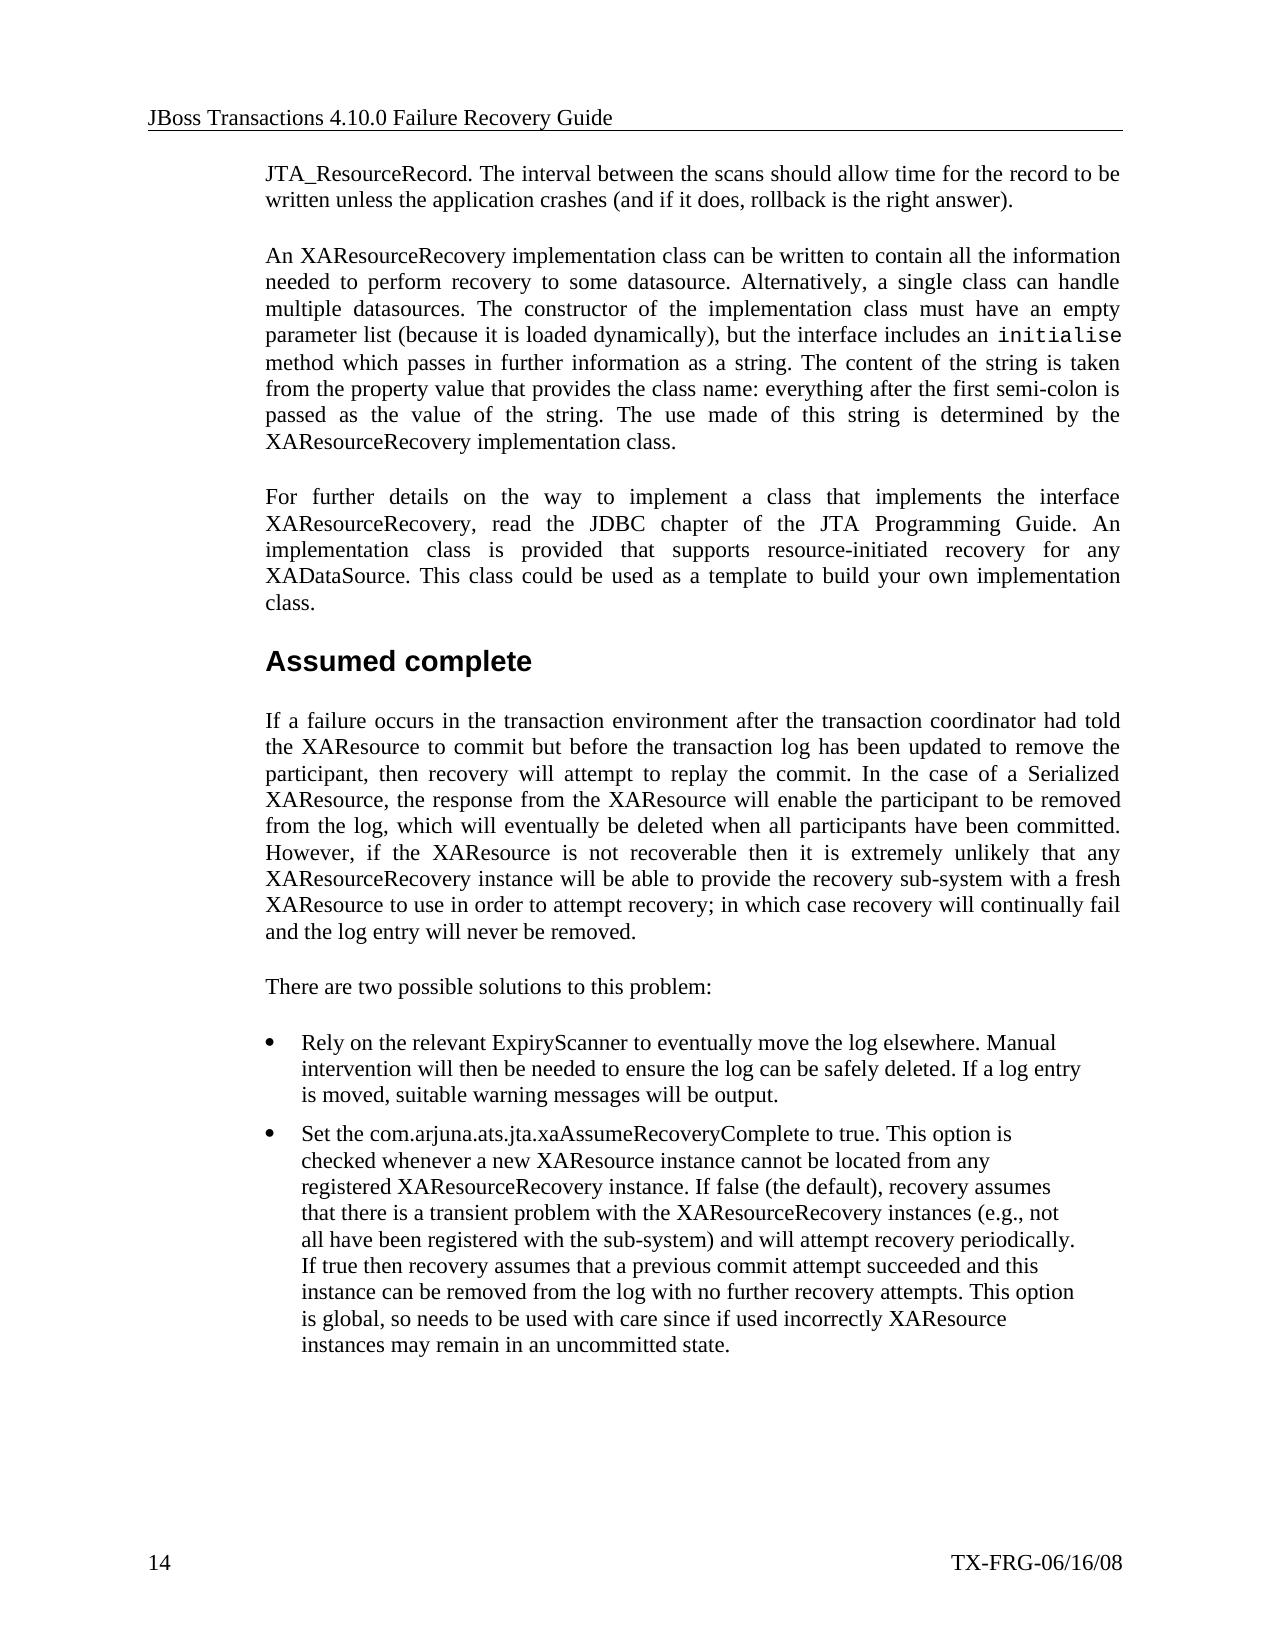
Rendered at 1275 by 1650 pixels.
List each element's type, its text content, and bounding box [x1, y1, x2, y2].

subtitle Assumed complete [153, 644, 1122, 678]
text For further details on the way to implement a class that implements the interface XAResourceRecovery, read the JDBC chapter of the JTA Programming Guide. An implementation class is provided that supports resource-initiated recovery for any XADataSource. This class could be used as a template to build your own implementation class. [265, 483, 1122, 615]
list Set the com.arjuna.ats.jta.xaAssumeRecoveryComplete to true. This option is checked whenever a new XAResource instance cannot be located from any registered XAResourceRecovery instance. If false (the default), recovery assumes that there is a transient problem with the XAResourceRecovery instances (e.g., not all have been registered with the sub-system) and will attempt recovery periodically. If true then recovery assumes that a previous commit attempt succeeded and this instance can be removed from the log with no further recovery attempts. This option is global, so needs to be used with care since if used incorrectly XAResource instances may remain in an uncommitted state. [266, 1120, 1084, 1357]
list Rely on the relevant ExpiryScanner to eventually move the log elsewhere. Manual intervention will then be needed to ensure the log can be safely deleted. If a log entry is moved, suitable warning messages will be output. [266, 1029, 1084, 1108]
text If a failure occurs in the transaction environment after the transaction coordinator had told the XAResource to commit but before the transaction log has been updated to remove the participant, then recovery will attempt to replay the commit. In the case of a Serialized XAResource, the response from the XAResource will enable the participant to be removed from the log, which will eventually be deleted when all participants have been committed. However, if the XAResource is not recoverable then it is extremely unlikely that any XAResourceRecovery instance will be able to provide the recovery sub-system with a fresh XAResource to use in order to attempt recovery; in which case recovery will continually fail and the log entry will never be removed. [265, 707, 1122, 944]
text JTA_ResourceRecord. The interval between the scans should allow time for the record to be written unless the application crashes (and if it does, rollback is the right answer). [265, 160, 1122, 213]
text An XAResourceRecovery implementation class can be written to contain all the information needed to perform recovery to some datasource. Alternatively, a single class can handle multiple datasources. The constructor of the implementation class must have an empty parameter list (because it is loaded dynamically), but the interface includes an initialise method which passes in further information as a string. The content of the string is taken from the property value that provides the class name: everything after the first semi-colon is passed as the value of the string. The use made of this string is determined by the XAResourceRecovery implementation class. [265, 242, 1122, 454]
text There are two possible solutions to this problem: [265, 973, 1122, 999]
